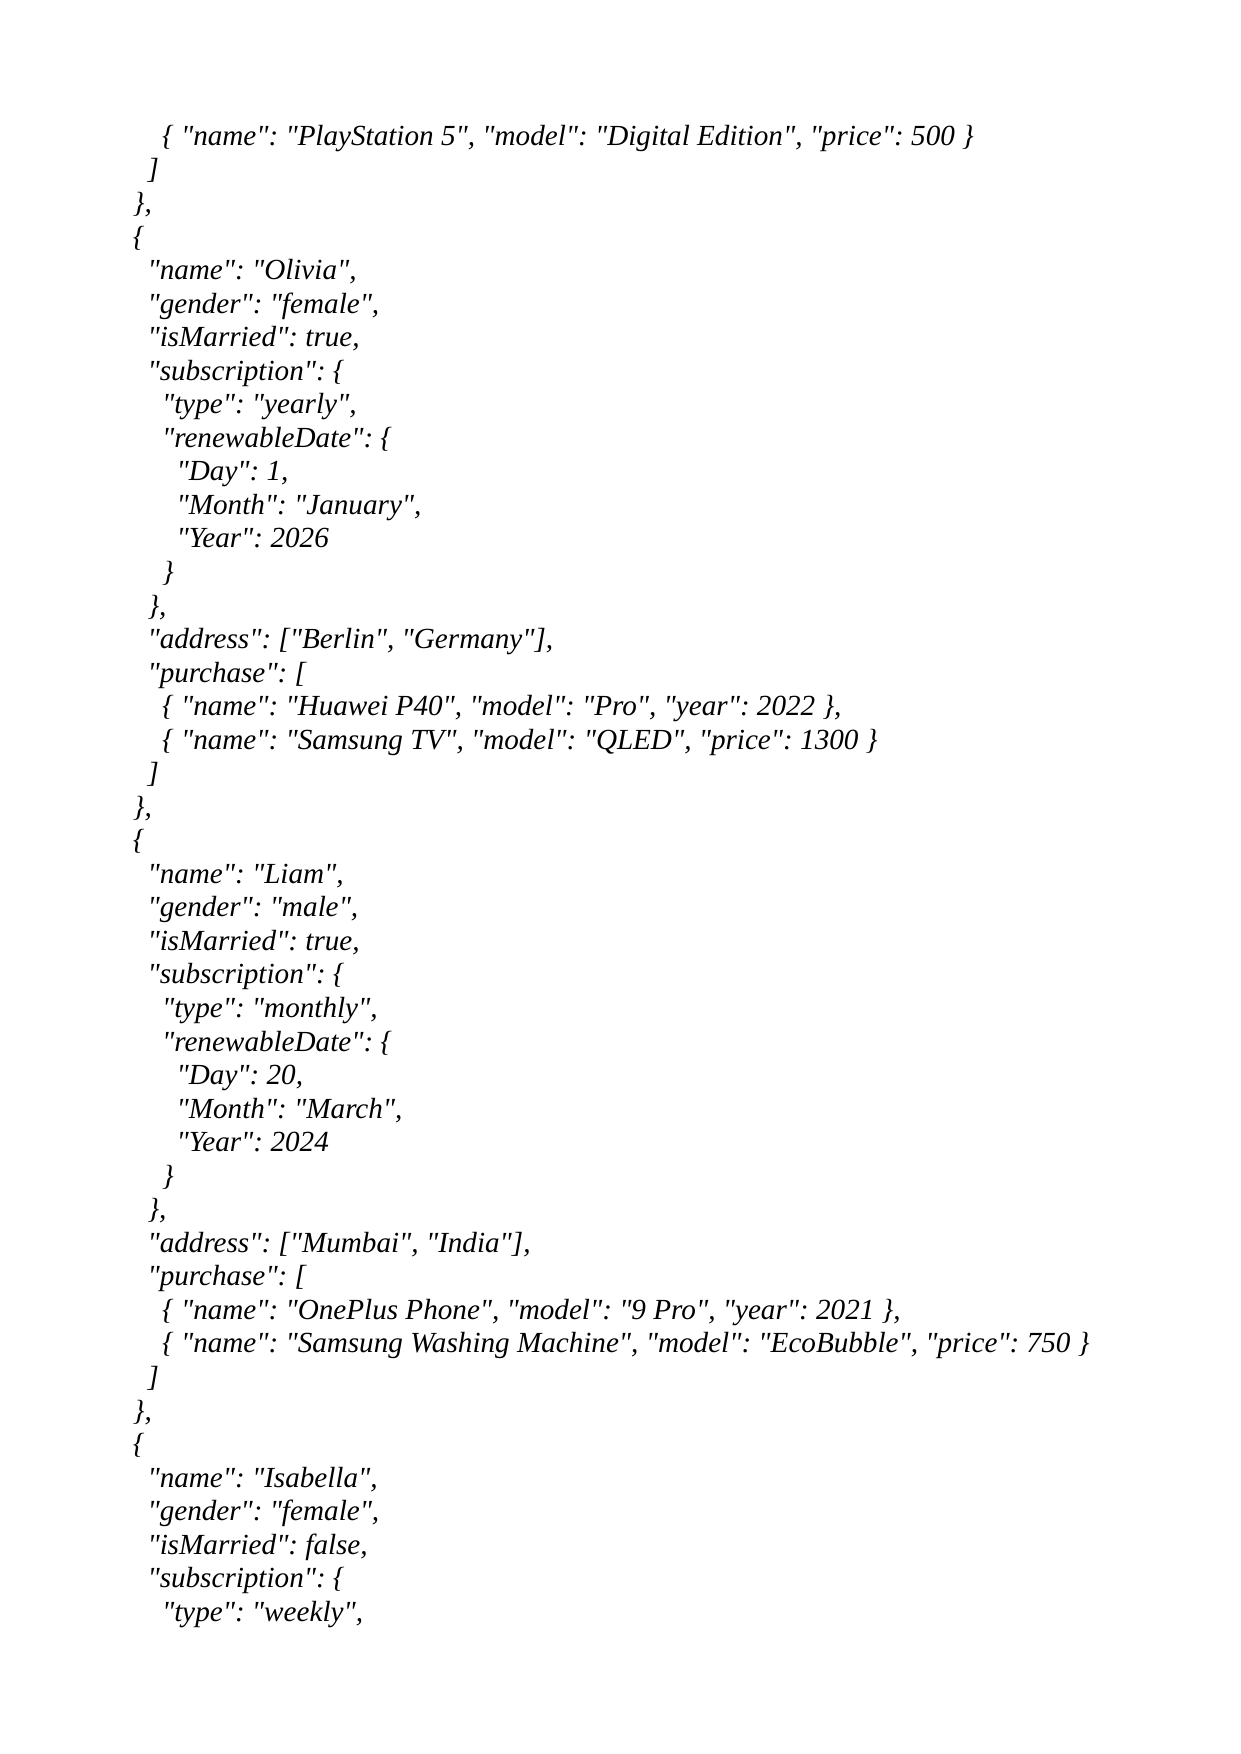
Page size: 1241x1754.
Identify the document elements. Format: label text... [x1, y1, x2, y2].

text "gender": "female", [118, 1493, 1122, 1527]
text { "name": "Samsung TV", "model": "QLED", "price": 1300 } [118, 722, 1122, 755]
text { "name": "PlayStation 5", "model": "Digital Edition", "price": 500 } [118, 118, 1122, 152]
text "renewableDate": { [118, 1024, 1122, 1057]
text }, [118, 185, 1122, 219]
text } [118, 1158, 1122, 1191]
text "renewableDate": { [118, 420, 1122, 453]
text "address": ["Mumbai", "India"], [118, 1225, 1122, 1258]
text { "name": "OnePlus Phone", "model": "9 Pro", "year": 2021 }, [118, 1292, 1122, 1326]
text "Year": 2026 [118, 521, 1122, 554]
text }, [118, 1393, 1122, 1426]
text }, [118, 789, 1122, 822]
text { "name": "Huawei P40", "model": "Pro", "year": 2022 }, [118, 688, 1122, 722]
text "type": "monthly", [118, 990, 1122, 1024]
text "purchase": [ [118, 655, 1122, 688]
text "name": "Isabella", [118, 1460, 1122, 1493]
text "type": "yearly", [118, 386, 1122, 420]
text ] [118, 1359, 1122, 1393]
text "gender": "female", [118, 286, 1122, 319]
text "isMarried": false, [118, 1527, 1122, 1560]
text "purchase": [ [118, 1258, 1122, 1292]
text "subscription": { [118, 353, 1122, 386]
text } [118, 554, 1122, 588]
text "isMarried": true, [118, 319, 1122, 353]
text }, [118, 1191, 1122, 1225]
text { "name": "Samsung Washing Machine", "model": "EcoBubble", "price": 750 } [118, 1326, 1122, 1359]
text { [118, 822, 1122, 856]
text "Month": "January", [118, 487, 1122, 521]
text "type": "weekly", [118, 1594, 1122, 1627]
text }, [118, 588, 1122, 621]
text "gender": "male", [118, 889, 1122, 923]
text ] [118, 152, 1122, 185]
text "address": ["Berlin", "Germany"], [118, 621, 1122, 655]
text "Month": "March", [118, 1091, 1122, 1124]
text "subscription": { [118, 1560, 1122, 1594]
text "name": "Olivia", [118, 252, 1122, 286]
text "Day": 1, [118, 453, 1122, 487]
text "Day": 20, [118, 1057, 1122, 1091]
text { [118, 1426, 1122, 1460]
text { [118, 219, 1122, 252]
text "name": "Liam", [118, 856, 1122, 889]
text "isMarried": true, [118, 923, 1122, 957]
text "subscription": { [118, 957, 1122, 990]
text ] [118, 755, 1122, 789]
text "Year": 2024 [118, 1124, 1122, 1158]
